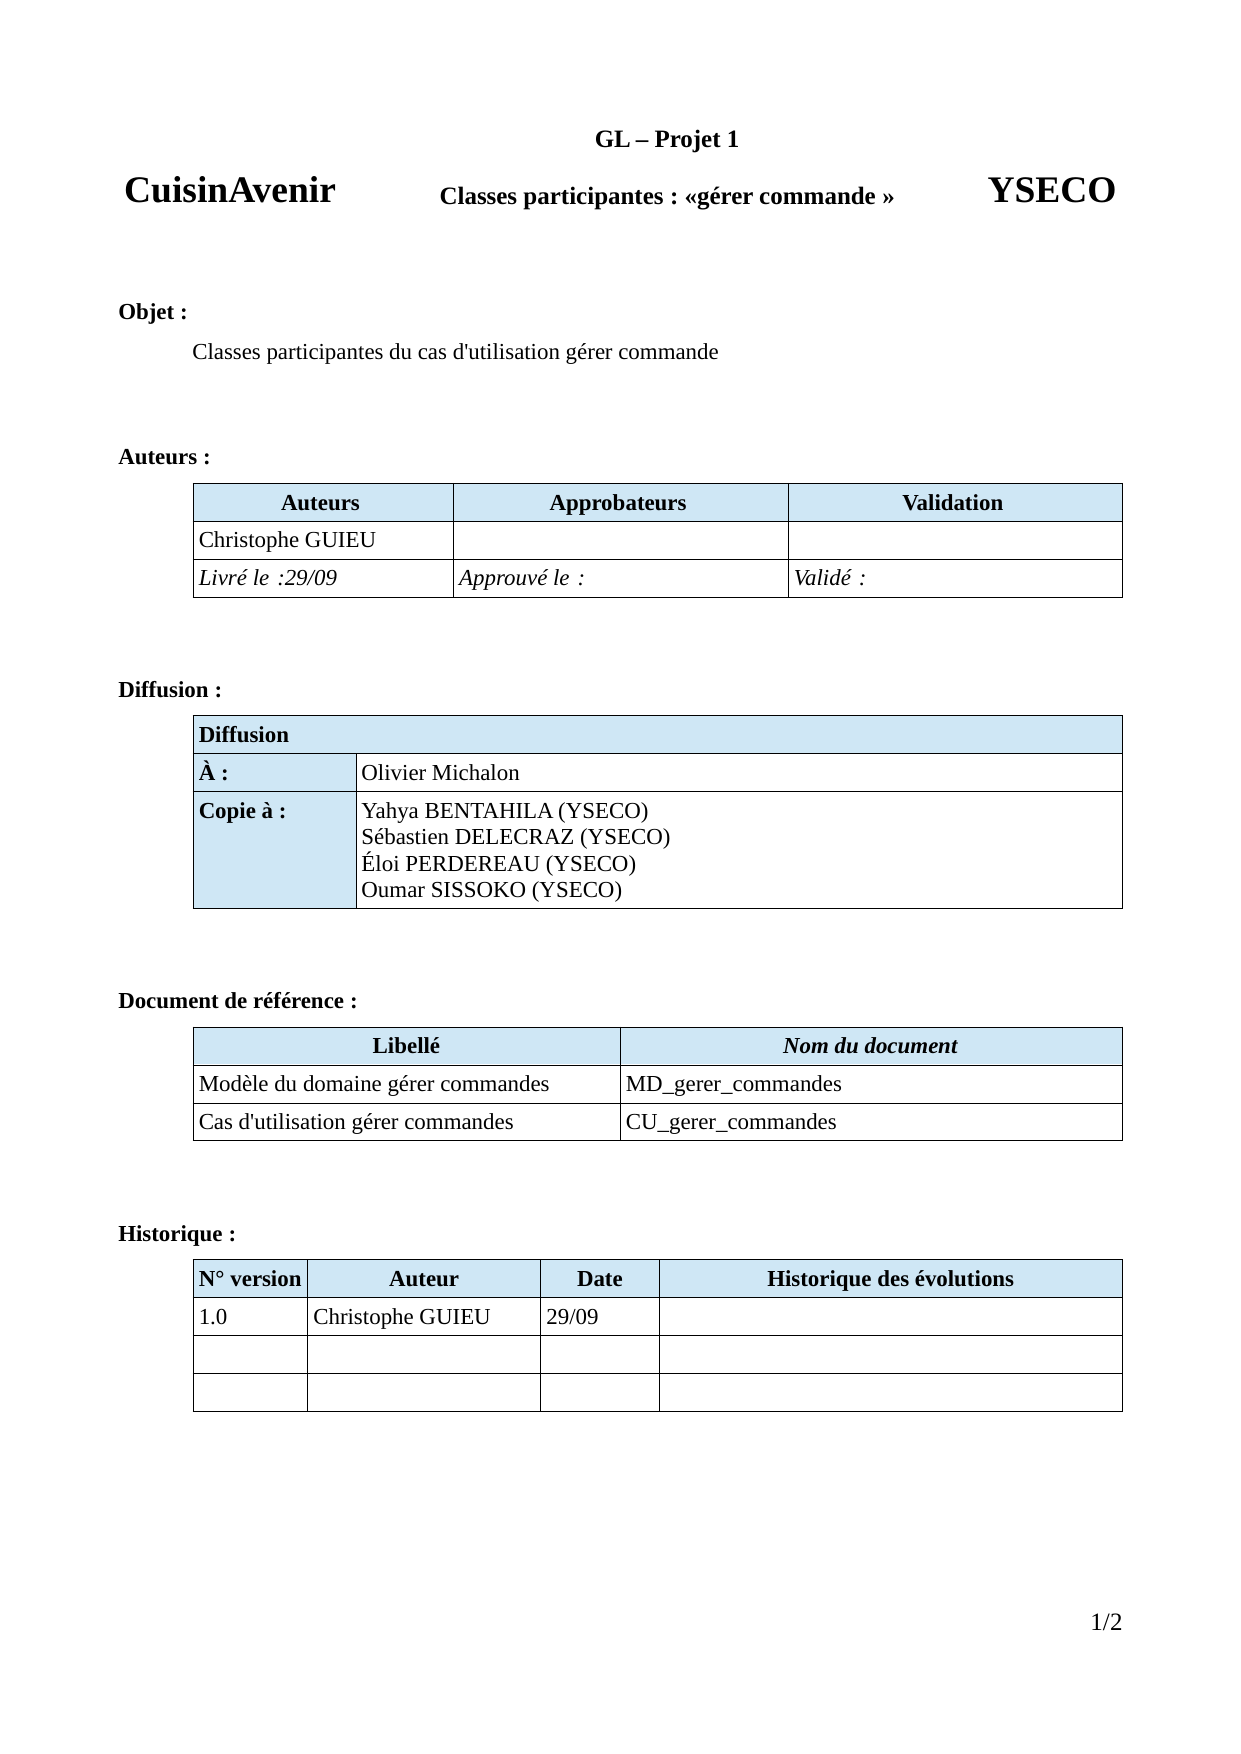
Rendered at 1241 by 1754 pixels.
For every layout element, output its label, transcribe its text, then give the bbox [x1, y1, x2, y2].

table_cell Christophe GUIEU [194, 522, 453, 559]
table_header Approbateurs [454, 484, 788, 521]
text Document de référence : [118, 987, 1122, 1013]
table_header N° version [194, 1260, 307, 1297]
text Auteurs : [118, 443, 1122, 470]
table_cell [541, 1336, 659, 1373]
table_cell [541, 1374, 659, 1411]
table_header CuisinAvenir [118, 118, 352, 259]
table_cell [789, 522, 1122, 559]
table_cell Christophe GUIEU [308, 1298, 540, 1335]
text Historique : [118, 1219, 1122, 1246]
table_cell [194, 1336, 307, 1373]
table_cell [194, 1374, 307, 1411]
text Classes participantes du cas d'utilisation gérer commande [118, 338, 1122, 364]
table_header Libellé [194, 1028, 620, 1064]
table_cell Validé : [789, 560, 1122, 597]
table_header Date [541, 1260, 659, 1297]
table_cell À : [194, 754, 356, 791]
text Objet : [118, 298, 1122, 325]
table_cell Yahya BENTAHILA (YSECO) Sébastien DELECRAZ (YSECO) Éloi PERDEREAU (YSECO) Oumar SISSOKO (YSECO) [357, 792, 1122, 908]
table_cell [660, 1374, 1122, 1411]
table_header Auteur [308, 1260, 540, 1297]
table_cell MD_gerer_commandes [621, 1066, 1122, 1102]
table_header GL – Projet 1 Classes participantes : «gérer commande » [353, 118, 981, 259]
table_header Validation [789, 484, 1122, 521]
text Diffusion : [118, 676, 1122, 702]
table_cell Copie à : [194, 792, 356, 908]
table_cell Approuvé le : [454, 560, 788, 597]
table_cell 29/09 [541, 1298, 659, 1335]
table_cell CU_gerer_commandes [621, 1104, 1122, 1140]
table_cell [308, 1374, 540, 1411]
table_cell Cas d'utilisation gérer commandes [194, 1104, 620, 1140]
table_header Nom du document [621, 1028, 1122, 1064]
table_cell [454, 522, 788, 559]
table_header Diffusion [194, 716, 1122, 753]
table_cell Modèle du domaine gérer commandes [194, 1066, 620, 1102]
table_cell Olivier Michalon [357, 754, 1122, 791]
table_cell [660, 1298, 1122, 1335]
table_cell Livré le :29/09 [194, 560, 453, 597]
table_header YSECO [981, 118, 1122, 259]
table_cell [660, 1336, 1122, 1373]
table_header Auteurs [194, 484, 453, 521]
table_cell 1.0 [194, 1298, 307, 1335]
table_header Historique des évolutions [660, 1260, 1122, 1297]
table_cell [308, 1336, 540, 1373]
